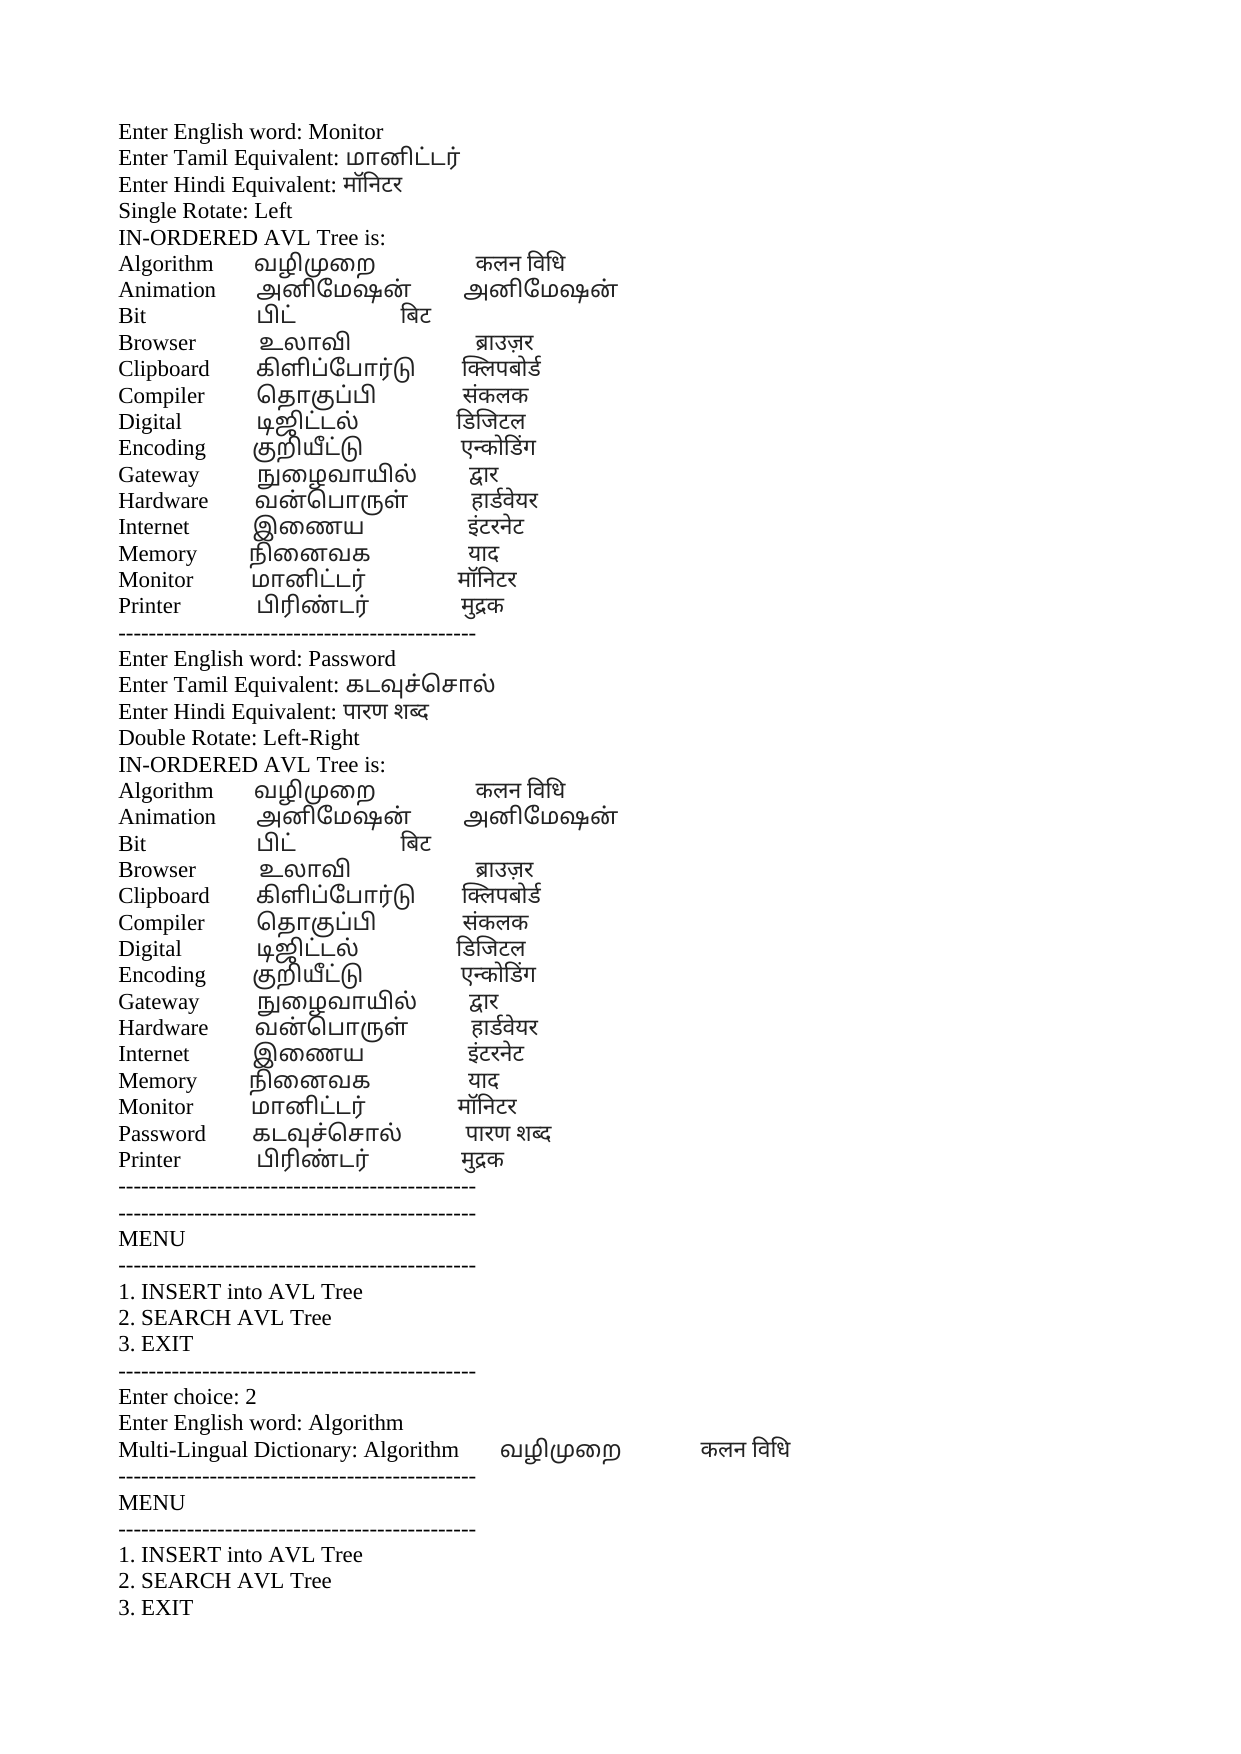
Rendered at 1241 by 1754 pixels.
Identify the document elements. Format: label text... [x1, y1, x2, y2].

text Compiler தொகுப்பி संकलक Digital டிஜிட்டல் डिजिटल Encoding குறியீட்டு एन्कोडिंग Gateway நுழைவாயில் द्वार Hardware வன்பொருள் हार्डवेयर Internet இணைய इंटरनेट Memory நினைவக याद Monitor மானிட்டர் मॉनिटर Printer பிரிண்டர் मुद्रक ----------------------------------------------- Enter English word: Password Enter Tamil Equivalent: கடவுச்சொல் Enter Hindi Equivalent: पारण शब्द Double Rotate: Left-Right IN-ORDERED AVL Tree is: Algorithm வழிமுறை कलन विधि Animation அனிமேஷன் அனிமேஷன் Bit பிட் बिट Browser உலாவி ब्राउज़र Clipboard கிளிப்போர்டு क्लिपबोर्ड [118, 382, 1122, 909]
text ----------------------------------------------- Enter English word: Monitor Enter Tamil Equivalent: மானிட்டர் Enter Hindi Equivalent: मॉनिटर Single Rotate: Left IN-ORDERED AVL Tree is: Algorithm வழிமுறை कलन विधि Animation அனிமேஷன் அனிமேஷன் Bit பிட் बिट Browser உலாவி ब्राउज़र Clipboard கிளிப்போர்டு क्लिपबोर्ड [118, 118, 1122, 382]
text Compiler தொகுப்பி संकलक Digital டிஜிட்டல் डिजिटल Encoding குறியீட்டு एन्कोडिंग Gateway நுழைவாயில் द्वार Hardware வன்பொருள் हार्डवेयर Internet இணைய इंटरनेट Memory நினைவக याद Monitor மானிட்டர் मॉनिटर Password கடவுச்சொல் पारण शब्द Printer பிரிண்டர் मुद्रक ----------------------------------------------- ----------------------------------------------- MENU ----------------------------------------------- 1. INSERT into AVL Tree 2. SEARCH AVL Tree 3. EXIT ----------------------------------------------- Enter choice: 2 Enter English word: Algorithm Multi-Lingual Dictionary: Algorithm வழிமுறை कलन विधि ----------------------------------------------- MENU ----------------------------------------------- 1. INSERT into AVL Tree 2. SEARCH AVL Tree 3. EXIT [118, 909, 1122, 1620]
